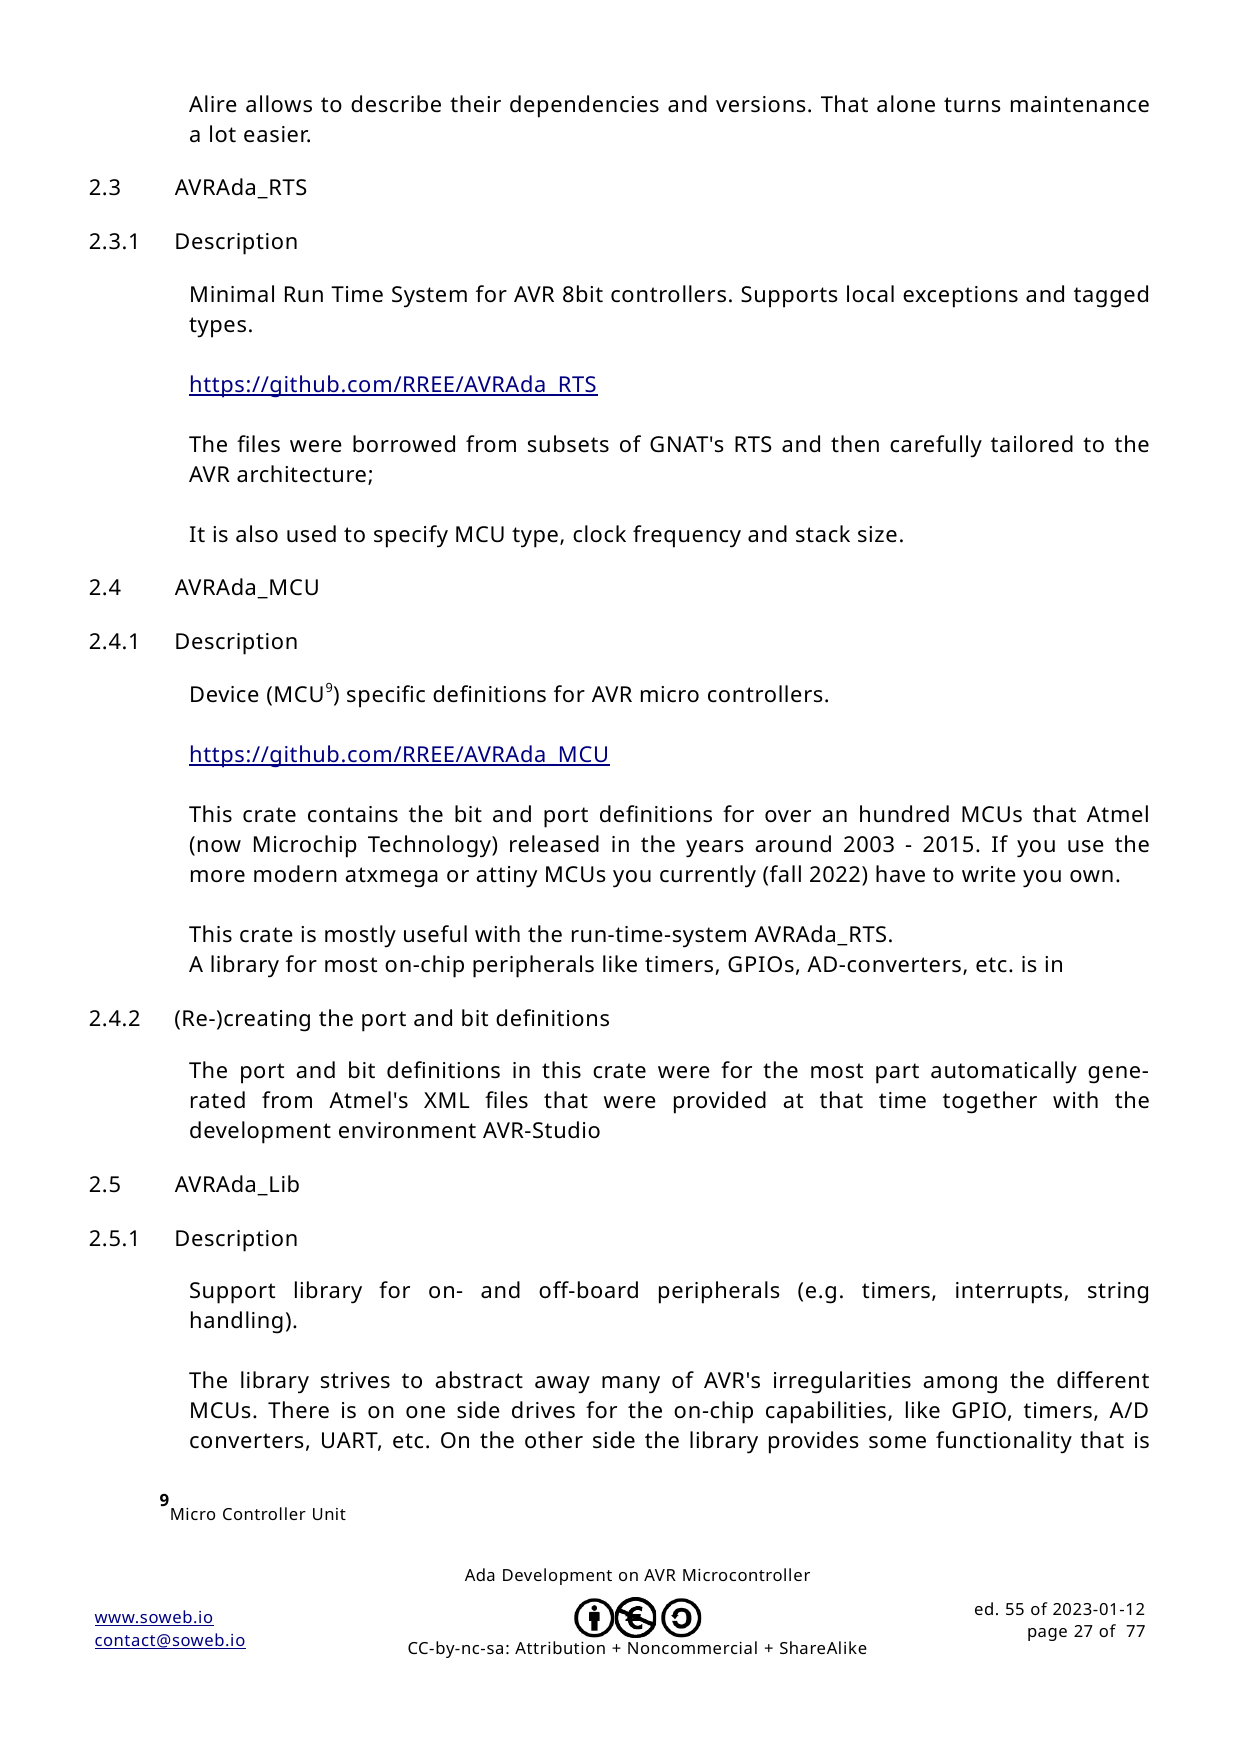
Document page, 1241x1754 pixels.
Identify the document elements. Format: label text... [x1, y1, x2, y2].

subtitle Description [88, 626, 1152, 667]
picture [660, 1597, 702, 1638]
text A library for most on-chip peripherals like timers, GPIOs, AD-converters, etc. is in [189, 949, 1152, 979]
subtitle Description [88, 1222, 1152, 1263]
text This crate is mostly useful with the run-time-system AVRAda_RTS. [189, 919, 1152, 949]
text https://github.com/RREE/AVRAda_RTS [189, 369, 1152, 399]
text It is also used to specify MCU type, clock frequency and stack size. [189, 519, 1152, 549]
text https://github.com/RREE/AVRAda_MCU [189, 739, 1152, 769]
text Minimal Run Time System for AVR 8bit controllers. Supports local exceptions and tagged types. [189, 279, 1152, 339]
picture [573, 1597, 657, 1638]
text The library strives to abstract away many of AVR's irregularities among the different MCUs. There is on one side drives for the on-chip capabilities, like GPIO, timers, A/D converters, UART, etc. On the other side the library provides some functionality that is [189, 1365, 1152, 1455]
text Micro Controller Unit [159, 1489, 1152, 1528]
text Device (MCU) specific definitions for AVR micro controllers. [189, 679, 1152, 709]
subtitle AVRAda_RTS [88, 172, 1152, 202]
subtitle AVRAda_Lib [88, 1169, 1152, 1199]
subtitle Description [88, 226, 1152, 267]
text The port and bit definitions in this crate were for the most part automatically gene- rated from Atmel's XML files that were provided at that time together with the development environment AVR-Studio [189, 1055, 1152, 1145]
text Support library for on- and off-board peripherals (e.g. timers, interrupts, string handling). [189, 1275, 1152, 1335]
subtitle (Re-)creating the port and bit definitions [88, 1002, 1152, 1043]
text This crate contains the bit and port definitions for over an hundred MCUs that Atmel (now Microchip Technology) released in the years around 2003 - 2015. If you use the more modern atxmega or attiny MCUs you currently (fall 2022) have to write you own. [189, 799, 1152, 889]
subtitle AVRAda_MCU [88, 572, 1152, 602]
text Alire allows to describe their dependencies and versions. That alone turns maintenance a lot easier. [189, 88, 1152, 148]
text The files were borrowed from subsets of GNAT's RTS and then carefully tailored to the AVR architecture; [189, 429, 1152, 489]
